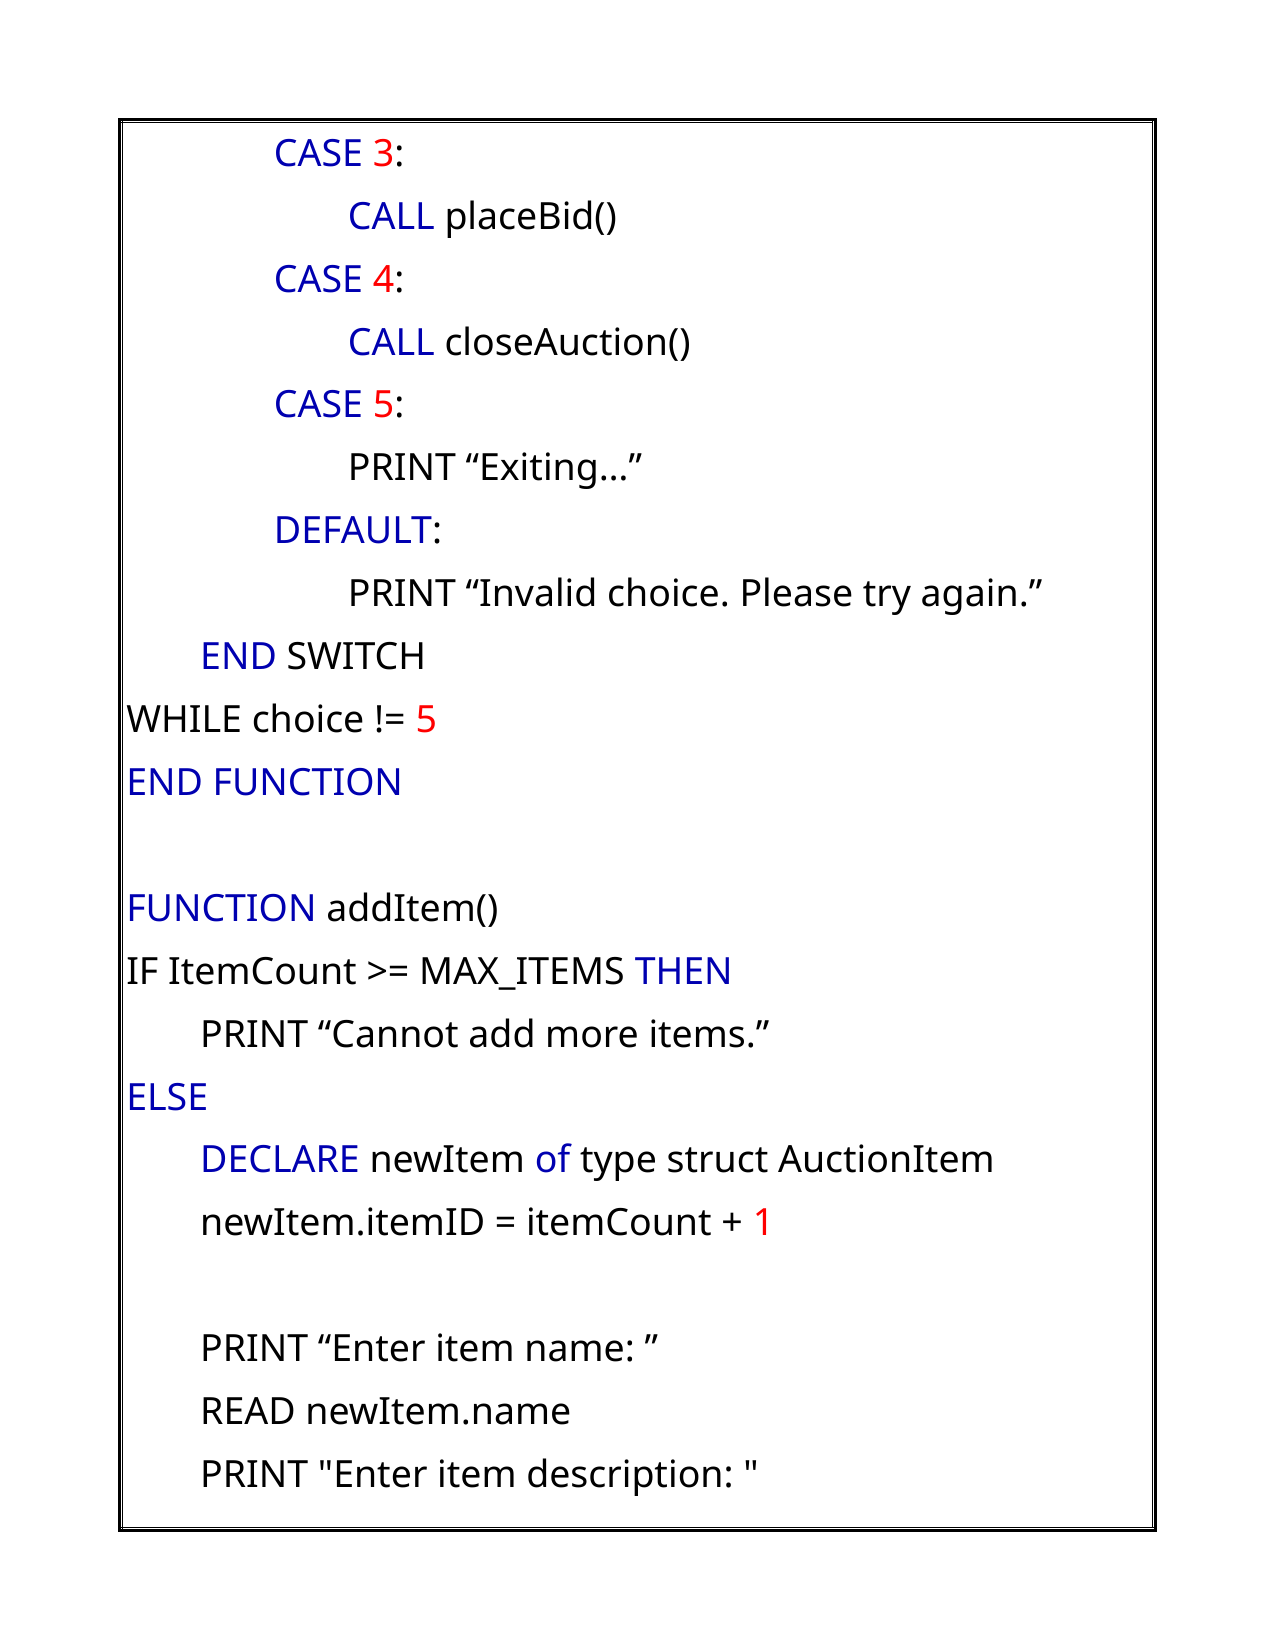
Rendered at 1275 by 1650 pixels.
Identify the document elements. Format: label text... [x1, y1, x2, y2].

text PRINT "Enter item description: " [126, 1447, 1149, 1498]
text CASE 3: [126, 126, 1149, 177]
text PRINT “Invalid choice. Please try again.” [126, 566, 1149, 617]
text PRINT “Enter item name: ” [126, 1321, 1149, 1372]
text ELSE [126, 1070, 1149, 1121]
text CALL closeAuction() [126, 315, 1149, 366]
text END FUNCTION [126, 755, 1149, 806]
text newItem.itemID = itemCount + 1 [126, 1196, 1149, 1247]
text CALL placeBid() [126, 189, 1149, 240]
text CASE 4: [126, 252, 1149, 303]
text WHILE choice != 5 [126, 692, 1149, 743]
text END SWITCH [126, 629, 1149, 680]
text FUNCTION addItem() [126, 881, 1149, 932]
text IF ItemCount >= MAX_ITEMS THEN [126, 944, 1149, 995]
text DECLARE newItem of type struct AuctionItem [126, 1133, 1149, 1184]
text PRINT “Exiting…” [126, 441, 1149, 492]
text READ newItem.name [126, 1384, 1149, 1435]
text DEFAULT: [126, 503, 1149, 554]
text CASE 5: [126, 378, 1149, 429]
text PRINT “Cannot add more items.” [126, 1007, 1149, 1058]
